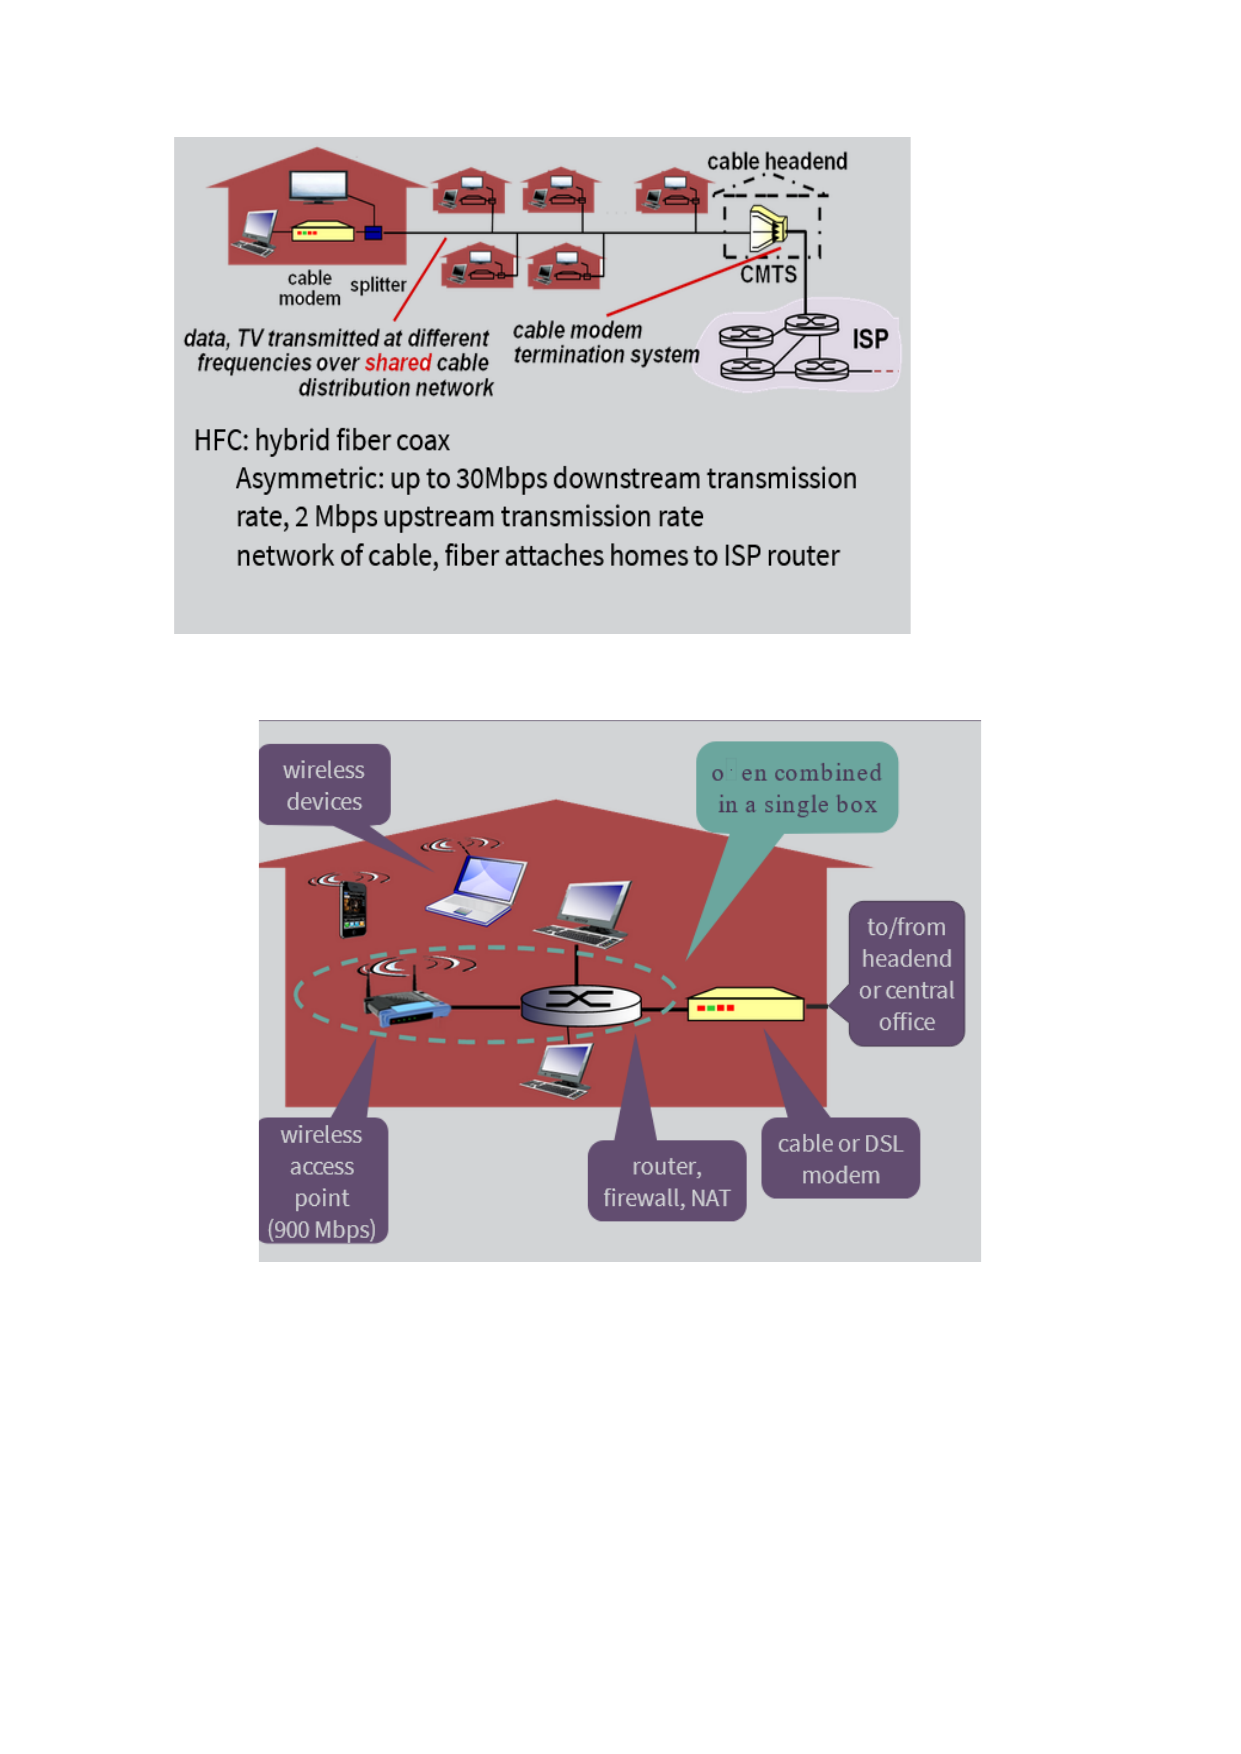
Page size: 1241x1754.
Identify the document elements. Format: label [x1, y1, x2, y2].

picture [173, 137, 911, 634]
picture [258, 720, 982, 1262]
